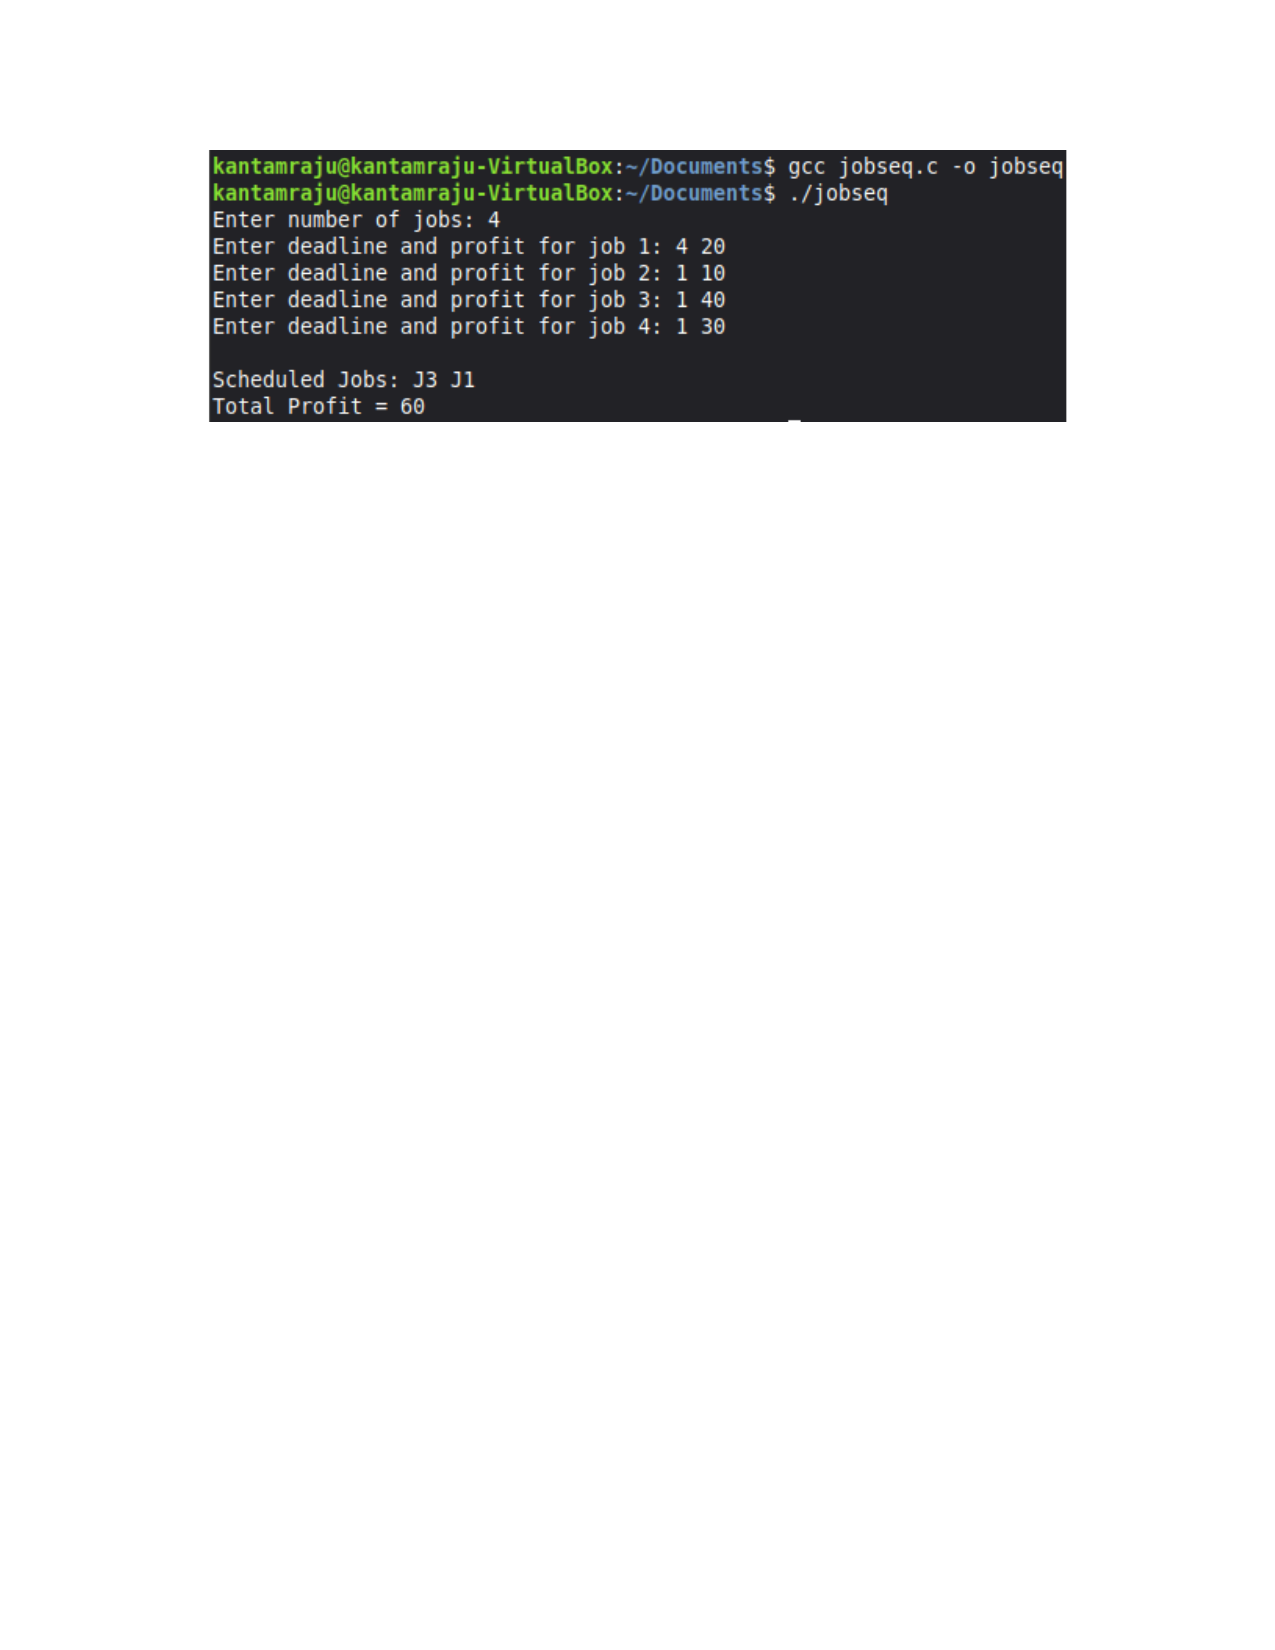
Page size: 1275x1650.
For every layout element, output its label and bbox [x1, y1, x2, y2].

picture [208, 150, 1067, 422]
